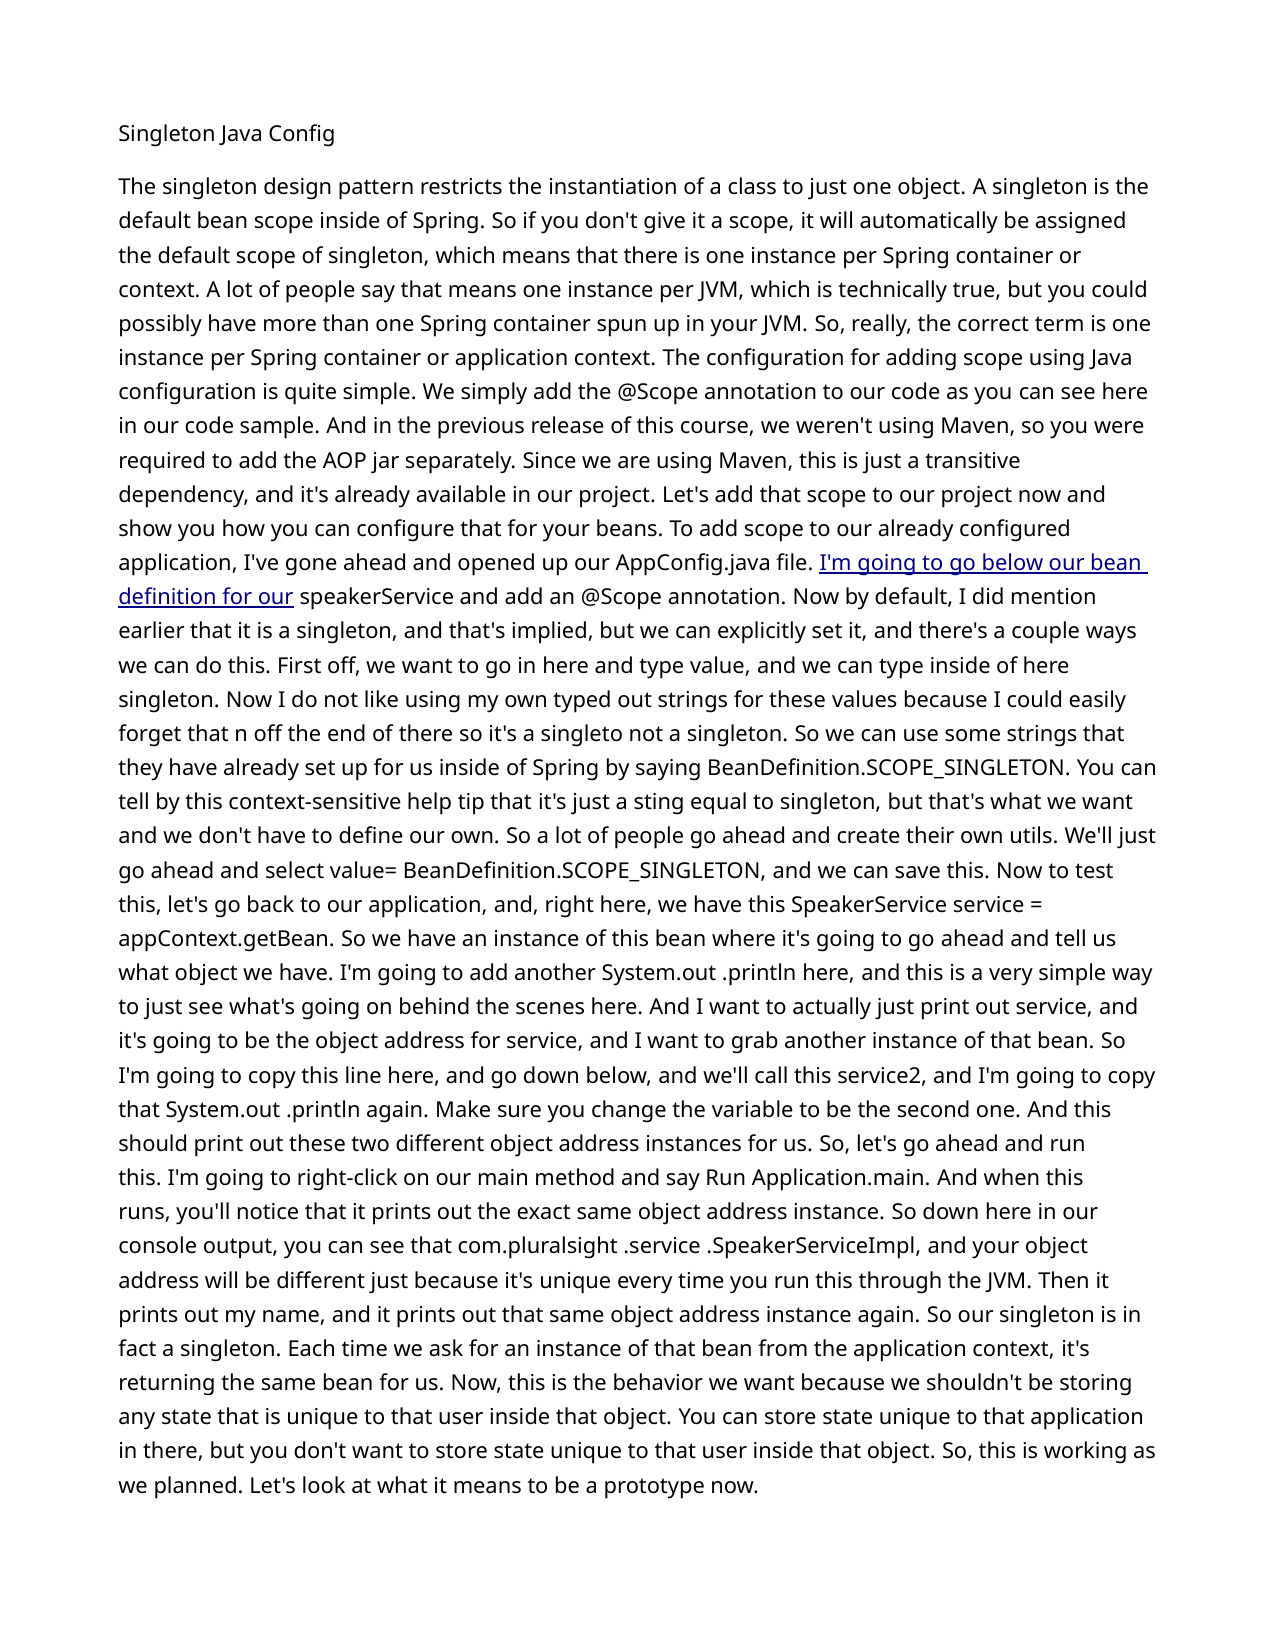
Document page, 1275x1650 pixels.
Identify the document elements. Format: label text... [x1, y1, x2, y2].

text The singleton design pattern restricts the instantiation of a class to just one object. A singleton is the default bean scope inside of Spring. So if you don't give it a scope, it will automatically be assigned the default scope of singleton, which means that there is one instance per Spring container or context. A lot of people say that means one instance per JVM, which is technically true, but you could possibly have more than one Spring container spun up in your JVM. So, really, the correct term is one instance per Spring container or application context. The configuration for adding scope using Java configuration is quite simple. We simply add the @Scope annotation to our code as you can see here in our code sample. And in the previous release of this course, we weren't using Maven, so you were required to add the AOP jar separately. Since we are using Maven, this is just a transitive dependency, and it's already available in our project. Let's add that scope to our project now and show you how you can configure that for your beans. To add scope to our already configured application, I've gone ahead and opened up our AppConfig.java file. I'm going to go below our bean definition for our speakerService and add an @Scope annotation. Now by default, I did mention earlier that it is a singleton, and that's implied, but we can explicitly set it, and there's a couple ways we can do this. First off, we want to go in here and type value, and we can type inside of here singleton. Now I do not like using my own typed out strings for these values because I could easily forget that n off the end of there so it's a singleto not a singleton. So we can use some strings that they have already set up for us inside of Spring by saying BeanDefinition.SCOPE_SINGLETON. You can tell by this context-sensitive help tip that it's just a sting equal to singleton, but that's what we want and we don't have to define our own. So a lot of people go ahead and create their own utils. We'll just go ahead and select value= BeanDefinition.SCOPE_SINGLETON, and we can save this. Now to test this, let's go back to our application, and, right here, we have this SpeakerService service = appContext.getBean. So we have an instance of this bean where it's going to go ahead and tell us what object we have. I'm going to add another System.out .println here, and this is a very simple way to just see what's going on behind the scenes here. And I want to actually just print out service, and it's going to be the object address for service, and I want to grab another instance of that bean. So I'm going to copy this line here, and go down below, and we'll call this service2, and I'm going to copy that System.out .println again. Make sure you change the variable to be the second one. And this should print out these two different object address instances for us. So, let's go ahead and run this. I'm going to right-click on our main method and say Run Application.main. And when this runs, you'll notice that it prints out the exact same object address instance. So down here in our console output, you can see that com.pluralsight .service .SpeakerServiceImpl, and your object address will be different just because it's unique every time you run this through the JVM. Then it prints out my name, and it prints out that same object address instance again. So our singleton is in fact a singleton. Each time we ask for an instance of that bean from the application context, it's returning the same bean for us. Now, this is the behavior we want because we shouldn't be storing any state that is unique to that user inside that object. You can store state unique to that application in there, but you don't want to store state unique to that user inside that object. So, this is working as we planned. Let's look at what it means to be a prototype now. [118, 171, 1157, 1499]
subtitle Singleton Java Config [118, 118, 1157, 148]
